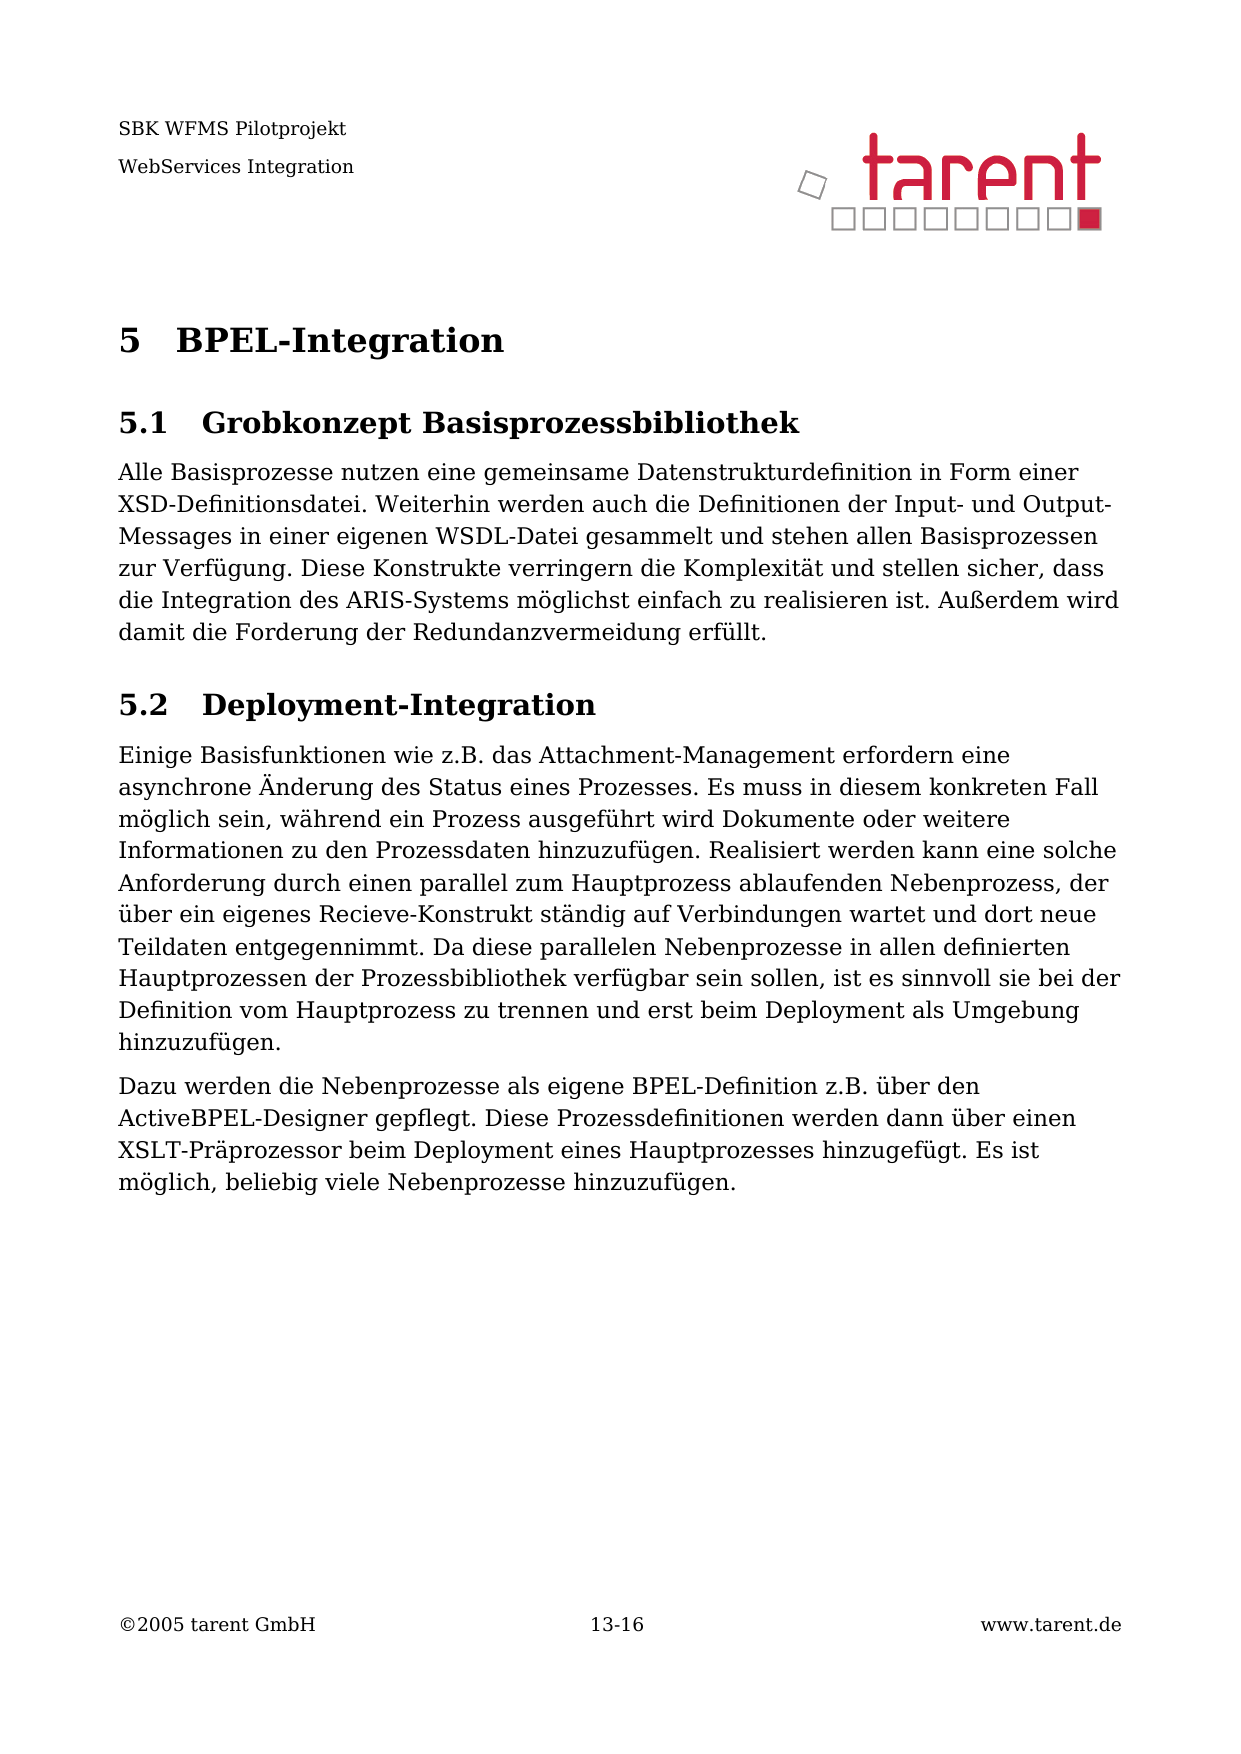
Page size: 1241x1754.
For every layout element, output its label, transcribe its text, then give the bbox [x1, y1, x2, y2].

picture [784, 120, 1117, 242]
subtitle Deployment-Integration [118, 688, 1122, 722]
text Dazu werden die Nebenprozesse als eigene BPEL-Definition z.B. über den ActiveBPEL-Designer gepflegt. Diese Prozessdefinitionen werden dann über einen XSLT-Präprozessor beim Deployment eines Hauptprozesses hinzugefügt. Es ist möglich, beliebig viele Nebenprozesse hinzuzufügen. [118, 1073, 1122, 1196]
text Einige Basisfunktionen wie z.B. das Attachment-Management erfordern eine asynchrone Änderung des Status eines Prozesses. Es muss in diesem konkreten Fall möglich sein, während ein Prozess ausgeführt wird Dokumente oder weitere Informationen zu den Prozessdaten hinzuzufügen. Realisiert werden kann eine solche Anforderung durch einen parallel zum Hauptprozess ablaufenden Nebenprozess, der über ein eigenes Recieve-Konstrukt ständig auf Verbindungen wartet und dort neue Teildaten entgegennimmt. Da diese parallelen Nebenprozesse in allen definierten Hauptprozessen der Prozessbibliothek verfügbar sein sollen, ist es sinnvoll sie bei der Definition vom Hauptprozess zu trennen und erst beim Deployment als Umgebung hinzuzufügen. [118, 742, 1122, 1056]
subtitle Grobkonzept Basisprozessbibliothek [118, 406, 1122, 440]
subtitle BPEL-Integration [118, 322, 1122, 361]
text Alle Basisprozesse nutzen eine gemeinsame Datenstrukturdefinition in Form einer XSD-Definitionsdatei. Weiterhin werden auch die Definitionen der Input- und Output-Messages in einer eigenen WSDL-Datei gesammelt und stehen allen Basisprozessen zur Verfügung. Diese Konstrukte verringern die Komplexität und stellen sicher, dass die Integration des ARIS-Systems möglichst einfach zu realisieren ist. Außerdem wird damit die Forderung der Redundanzvermeidung erfüllt. [118, 459, 1122, 646]
